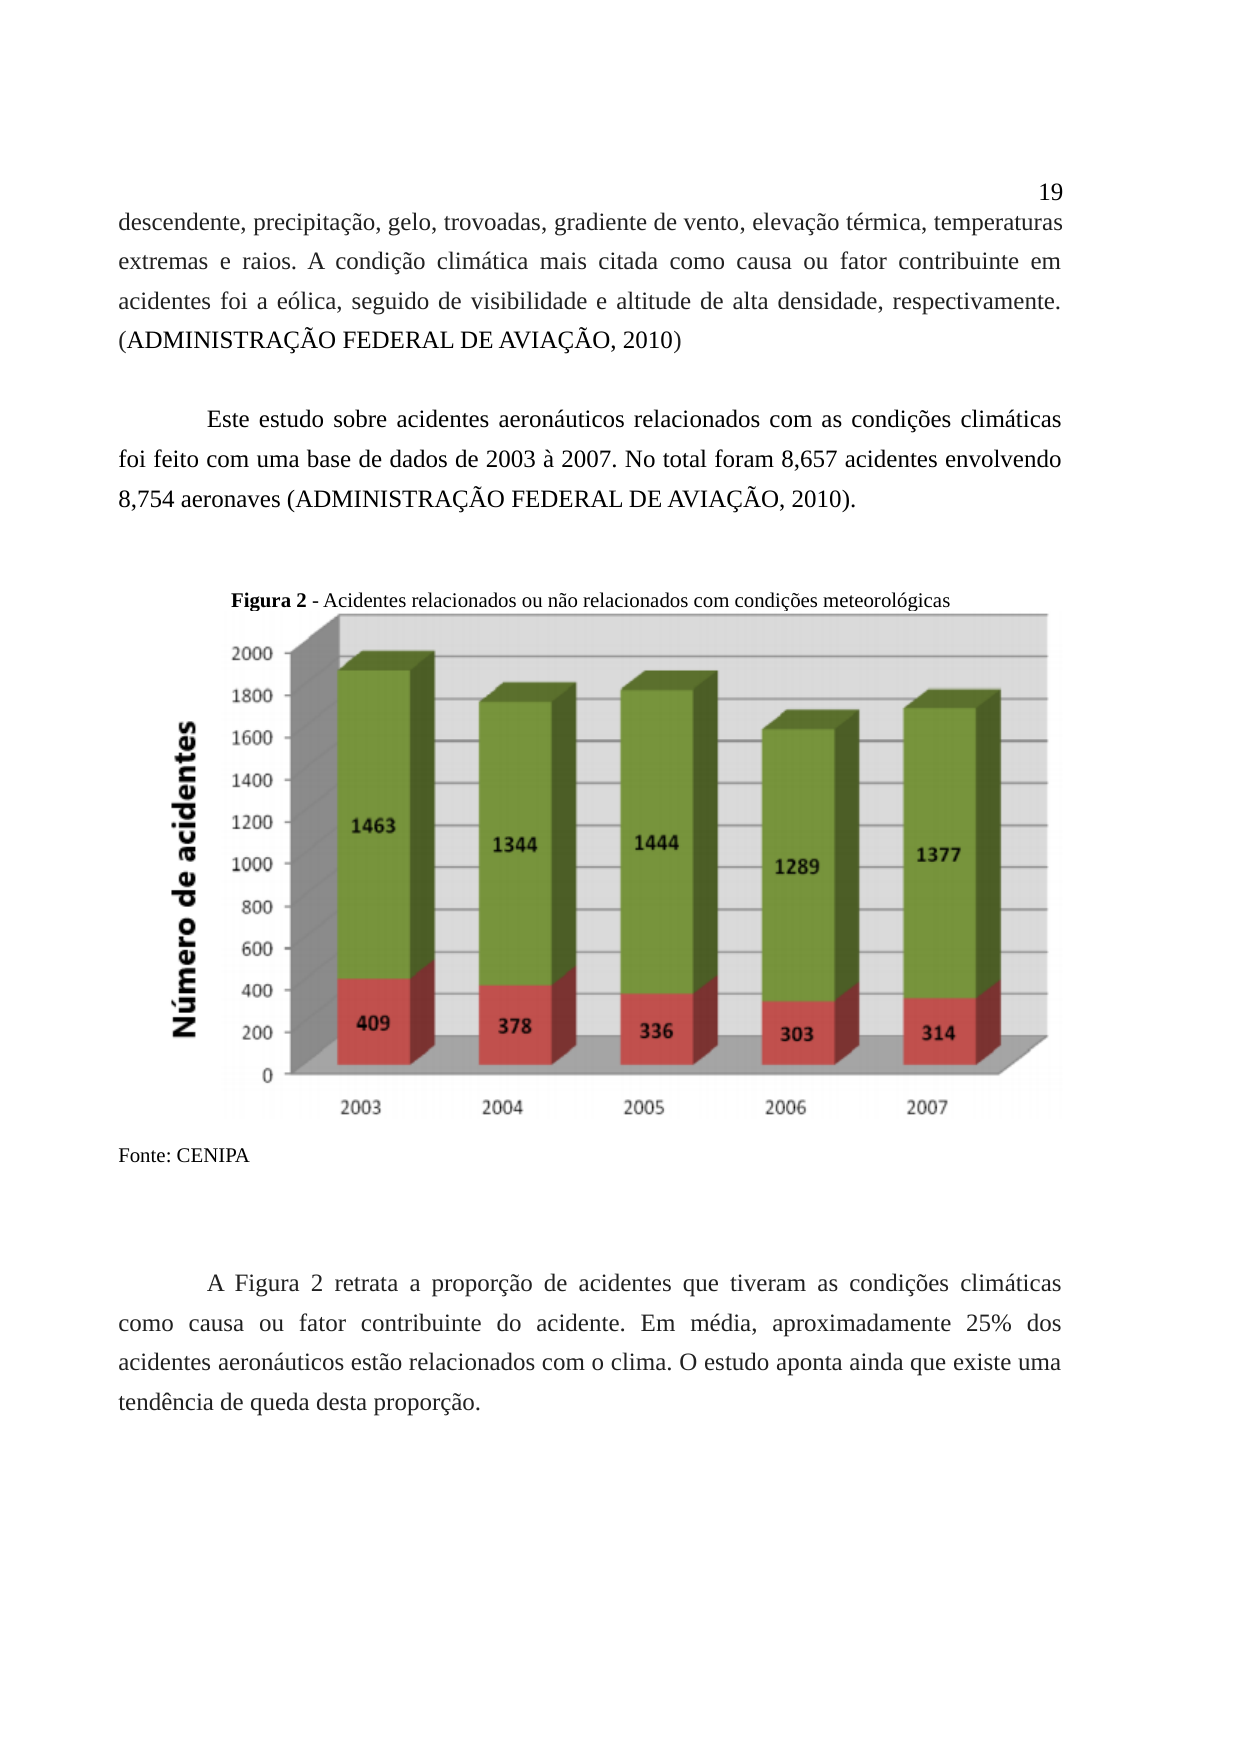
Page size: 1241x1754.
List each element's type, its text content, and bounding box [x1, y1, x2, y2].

text A Figura 2 retrata a proporção de acidentes que tiveram as condições climáticas como causa ou fator contribuinte do acidente. Em média, aproximadamente 25% dos acidentes aeronáuticos estão relacionados com o clima. O estudo aponta ainda que existe uma tendência de queda desta proporção. [118, 1268, 1063, 1416]
text descendente, precipitação, gelo, trovoadas, gradiente de vento, elevação térmica, temperaturas extremas e raios. A condição climática mais citada como causa ou fator contribuinte em acidentes foi a eólica, seguido de visibilidade e altitude de alta densidade, respectivamente. (ADMINISTRAÇÃO FEDERAL DE AVIAÇÃO, 2010) [118, 207, 1063, 354]
text Fonte: CENIPA [118, 1143, 1063, 1167]
picture [118, 611, 1063, 1119]
text Figura 2 - Acidentes relacionados ou não relacionados com condições meteorológicas [118, 588, 1063, 611]
text Este estudo sobre acidentes aeronáuticos relacionados com as condições climáticas foi feito com uma base de dados de 2003 à 2007. No total foram 8,657 acidentes envolvendo 8,754 aeronaves (ADMINISTRAÇÃO FEDERAL DE AVIAÇÃO, 2010). [118, 404, 1063, 512]
